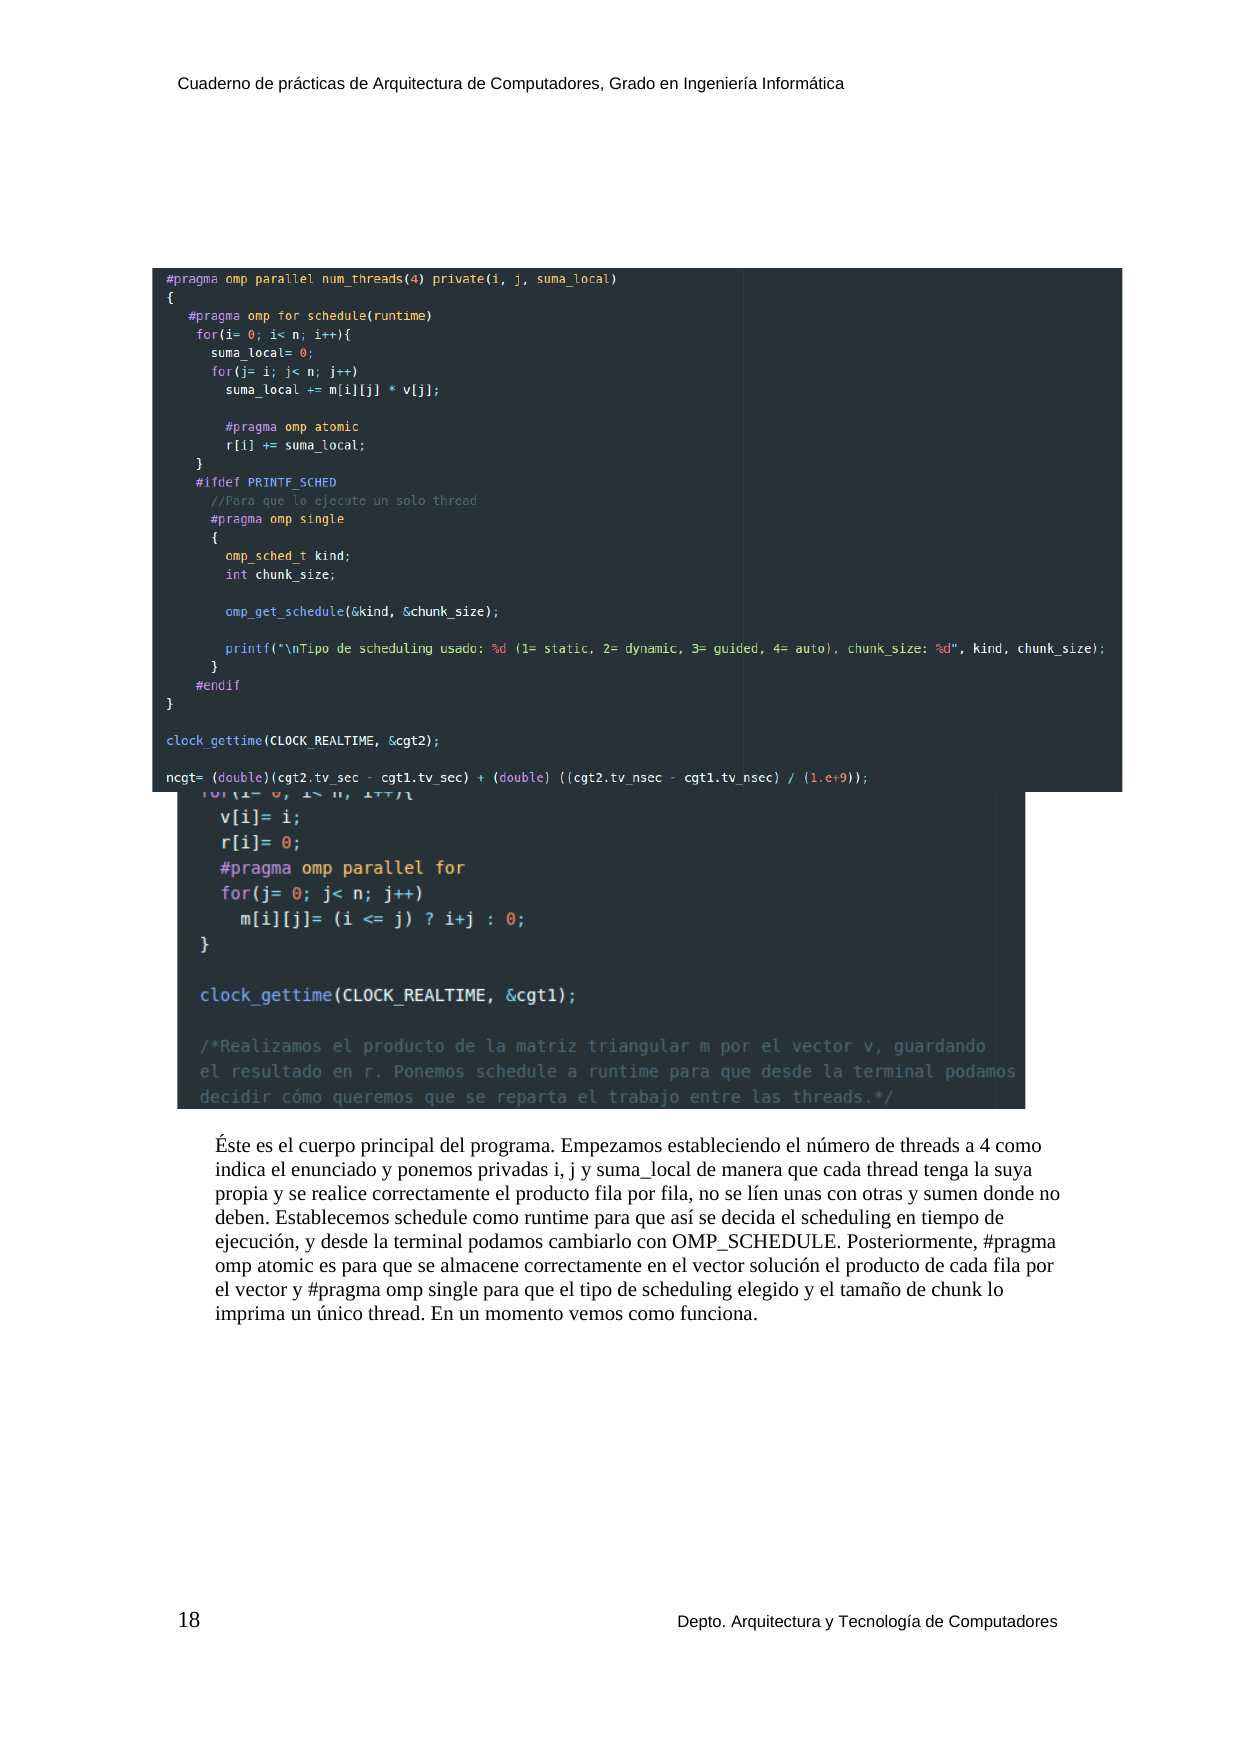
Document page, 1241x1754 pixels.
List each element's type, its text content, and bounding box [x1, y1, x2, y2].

picture [152, 268, 1123, 1109]
text Éste es el cuerpo principal del programa. Empezamos estableciendo el número de threads a 4 como indica el enunciado y ponemos privadas i, j y suma_local de manera que cada thread tenga la suya propia y se realice correctamente el producto fila por fila, no se líen unas con otras y sumen donde no deben. Establecemos schedule como runtime para que así se decida el scheduling en tiempo de ejecución, y desde la terminal podamos cambiarlo con OMP_SCHEDULE. Posteriormente, #pragma omp atomic es para que se almacene correctamente en el vector solución el producto de cada fila por el vector y #pragma omp single para que el tipo de scheduling elegido y el tamaño de chunk lo imprima un único thread. En un momento vemos como funciona. [215, 1132, 1063, 1325]
